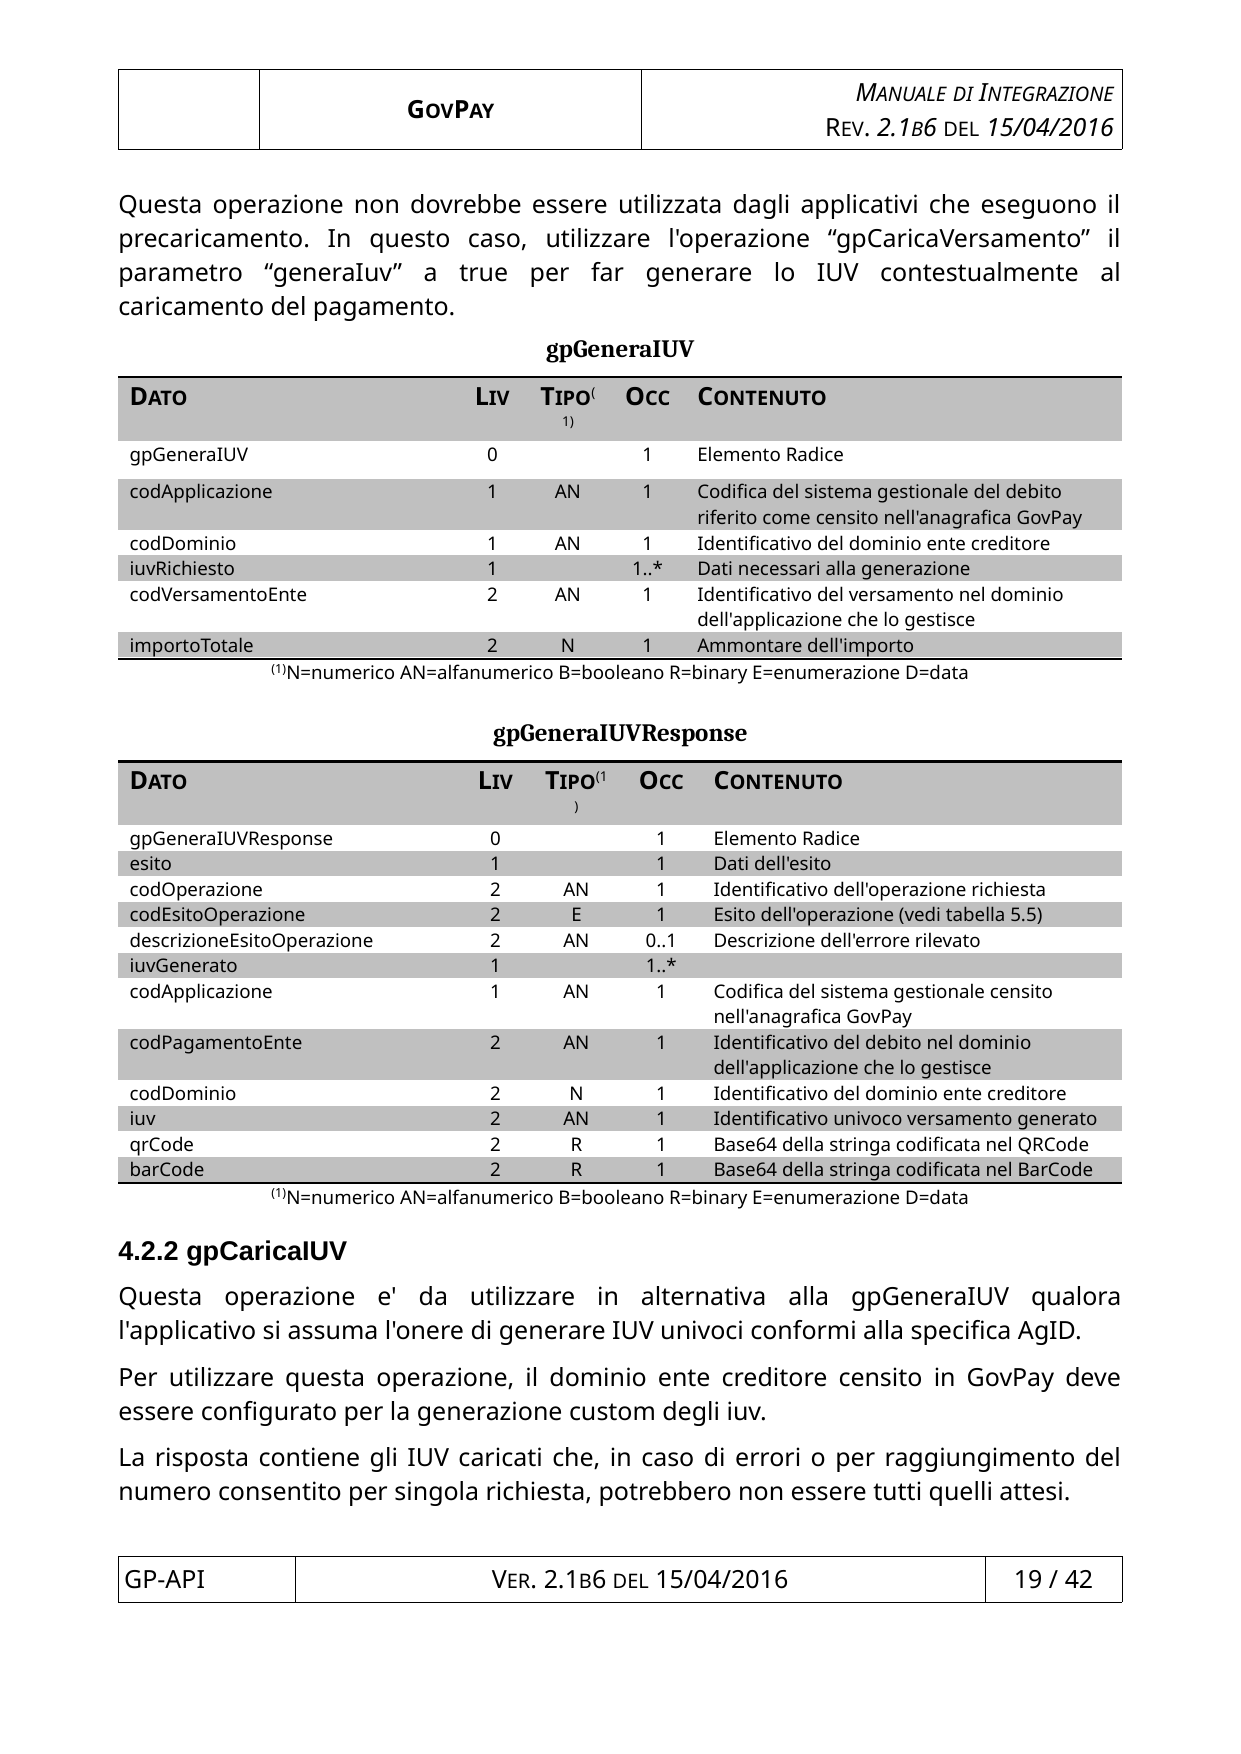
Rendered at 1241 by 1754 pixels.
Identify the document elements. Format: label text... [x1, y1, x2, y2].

table_cell [526, 441, 609, 479]
text Per utilizzare questa operazione, il dominio ente creditore censito in GovPay deve essere configurato per la generazione custom degli iuv. [118, 1359, 1122, 1427]
table_cell iuvGenerato [118, 953, 458, 978]
table_cell codDominio [118, 530, 458, 555]
table_header gpGeneraIUV [118, 335, 1122, 376]
table_cell [532, 851, 620, 876]
table_cell qrCode [118, 1131, 458, 1157]
table_cell 2 [458, 1157, 532, 1182]
table_cell Liv [458, 378, 526, 441]
table_cell R [532, 1157, 620, 1182]
table_header gpGeneraIUVResponse [118, 719, 1122, 760]
table_cell importoTotale [118, 632, 458, 657]
table_cell 1 [620, 902, 702, 927]
subtitle gpCaricaIUV [118, 1235, 1122, 1266]
table_cell AN [526, 530, 609, 555]
table_cell E [532, 902, 620, 927]
table_cell Codifica del sistema gestionale del debito riferito come censito nell'anagrafica GovPay [686, 479, 1122, 530]
text (1)N=numerico AN=alfanumerico B=booleano R=binary E=enumerazione D=data [118, 660, 1122, 685]
table_cell AN [532, 927, 620, 953]
table_cell gpGeneraIUV [118, 441, 458, 479]
table_cell 2 [458, 876, 532, 902]
table_cell 2 [458, 1080, 532, 1106]
table_cell codApplicazione [118, 479, 458, 530]
table_cell 2 [458, 632, 526, 657]
table_cell codDominio [118, 1080, 458, 1106]
table_cell 1 [458, 479, 526, 530]
table_cell [532, 953, 620, 978]
table_cell AN [532, 876, 620, 902]
table_cell Codifica del sistema gestionale censito nell'anagrafica GovPay [702, 978, 1122, 1029]
table_cell 1 [620, 825, 702, 851]
table_cell 2 [458, 927, 532, 953]
table_cell gpGeneraIUVResponse [118, 825, 458, 851]
table_cell Dato [118, 763, 458, 825]
table_cell 1 [458, 555, 526, 581]
table_cell Identificativo univoco versamento generato [702, 1106, 1122, 1131]
table_cell 1 [609, 581, 686, 632]
table_cell iuvRichiesto [118, 555, 458, 581]
table_cell Elemento Radice [686, 441, 1122, 479]
table_cell Tipo(1) [526, 378, 609, 441]
text (1)N=numerico AN=alfanumerico B=booleano R=binary E=enumerazione D=data [118, 1184, 1122, 1210]
table_cell AN [532, 1029, 620, 1080]
table_cell Liv [458, 763, 532, 825]
table_cell 1 [620, 978, 702, 1029]
table_cell 0 [458, 441, 526, 479]
table_cell Dato [118, 378, 458, 441]
table_cell AN [526, 479, 609, 530]
table_cell Identificativo del dominio ente creditore [702, 1080, 1122, 1106]
table_cell 1 [458, 530, 526, 555]
table_cell 1 [620, 1080, 702, 1106]
table_cell Tipo(1) [532, 763, 620, 825]
table_cell barCode [118, 1157, 458, 1182]
table_cell Contenuto [702, 763, 1122, 825]
table_cell N [526, 632, 609, 657]
table_cell esito [118, 851, 458, 876]
table_cell 1 [609, 479, 686, 530]
table_cell Descrizione dell'errore rilevato [702, 927, 1122, 953]
text Questa operazione non dovrebbe essere utilizzata dagli applicativi che eseguono il precaricamento. In questo caso, utilizzare l'operazione “gpCaricaVersamento” il parametro “generaIuv” a true per far generare lo IUV contestualmente al caricamento del pagamento. [118, 186, 1122, 322]
table_cell 1 [458, 978, 532, 1029]
table_cell N [532, 1080, 620, 1106]
table_cell 1 [458, 953, 532, 978]
table_cell 2 [458, 902, 532, 927]
table_cell Occ [620, 763, 702, 825]
table_cell Base64 della stringa codificata nel BarCode [702, 1157, 1122, 1182]
table_cell 2 [458, 1106, 532, 1131]
table_cell [526, 555, 609, 581]
table_cell 1 [609, 632, 686, 657]
table_cell [532, 825, 620, 851]
table_cell Elemento Radice [702, 825, 1122, 851]
table_cell [702, 953, 1122, 978]
table_cell Identificativo del dominio ente creditore [686, 530, 1122, 555]
table_cell codPagamentoEnte [118, 1029, 458, 1080]
table_cell Identificativo dell'operazione richiesta [702, 876, 1122, 902]
text La risposta contiene gli IUV caricati che, in caso di errori o per raggiungimento del numero consentito per singola richiesta, potrebbero non essere tutti quelli attesi. [118, 1440, 1122, 1508]
table_cell 1 [620, 1131, 702, 1157]
table_cell 2 [458, 581, 526, 632]
table_cell Ammontare dell'importo [686, 632, 1122, 657]
table_cell 1 [620, 876, 702, 902]
table_cell descrizioneEsitoOperazione [118, 927, 458, 953]
table_cell Esito dell'operazione (vedi tabella 5.5) [702, 902, 1122, 927]
table_cell 1..* [609, 555, 686, 581]
table_cell Dati necessari alla generazione [686, 555, 1122, 581]
table_cell 1 [609, 441, 686, 479]
table_cell Contenuto [686, 378, 1122, 441]
table_cell 2 [458, 1131, 532, 1157]
table_cell Identificativo del versamento nel dominio dell'applicazione che lo gestisce [686, 581, 1122, 632]
table_cell R [532, 1131, 620, 1157]
table_cell codEsitoOperazione [118, 902, 458, 927]
table_cell 1 [620, 851, 702, 876]
table_cell 2 [458, 1029, 532, 1080]
table_cell 1 [609, 530, 686, 555]
table_cell AN [532, 1106, 620, 1131]
table_cell 1 [620, 1157, 702, 1182]
table_cell 1 [458, 851, 532, 876]
table_cell AN [532, 978, 620, 1029]
table_cell 0..1 [620, 927, 702, 953]
table_cell Base64 della stringa codificata nel QRCode [702, 1131, 1122, 1157]
table_cell codOperazione [118, 876, 458, 902]
table_cell 1 [620, 1029, 702, 1080]
table_cell Dati dell'esito [702, 851, 1122, 876]
table_cell Occ [609, 378, 686, 441]
table_cell codVersamentoEnte [118, 581, 458, 632]
table_cell iuv [118, 1106, 458, 1131]
table_cell AN [526, 581, 609, 632]
table_cell 1..* [620, 953, 702, 978]
table_cell Identificativo del debito nel dominio dell'applicazione che lo gestisce [702, 1029, 1122, 1080]
table_cell 1 [620, 1106, 702, 1131]
text Questa operazione e' da utilizzare in alternativa alla gpGeneraIUV qualora l'applicativo si assuma l'onere di generare IUV univoci conformi alla specifica AgID. [118, 1279, 1122, 1347]
table_cell codApplicazione [118, 978, 458, 1029]
table_cell 0 [458, 825, 532, 851]
